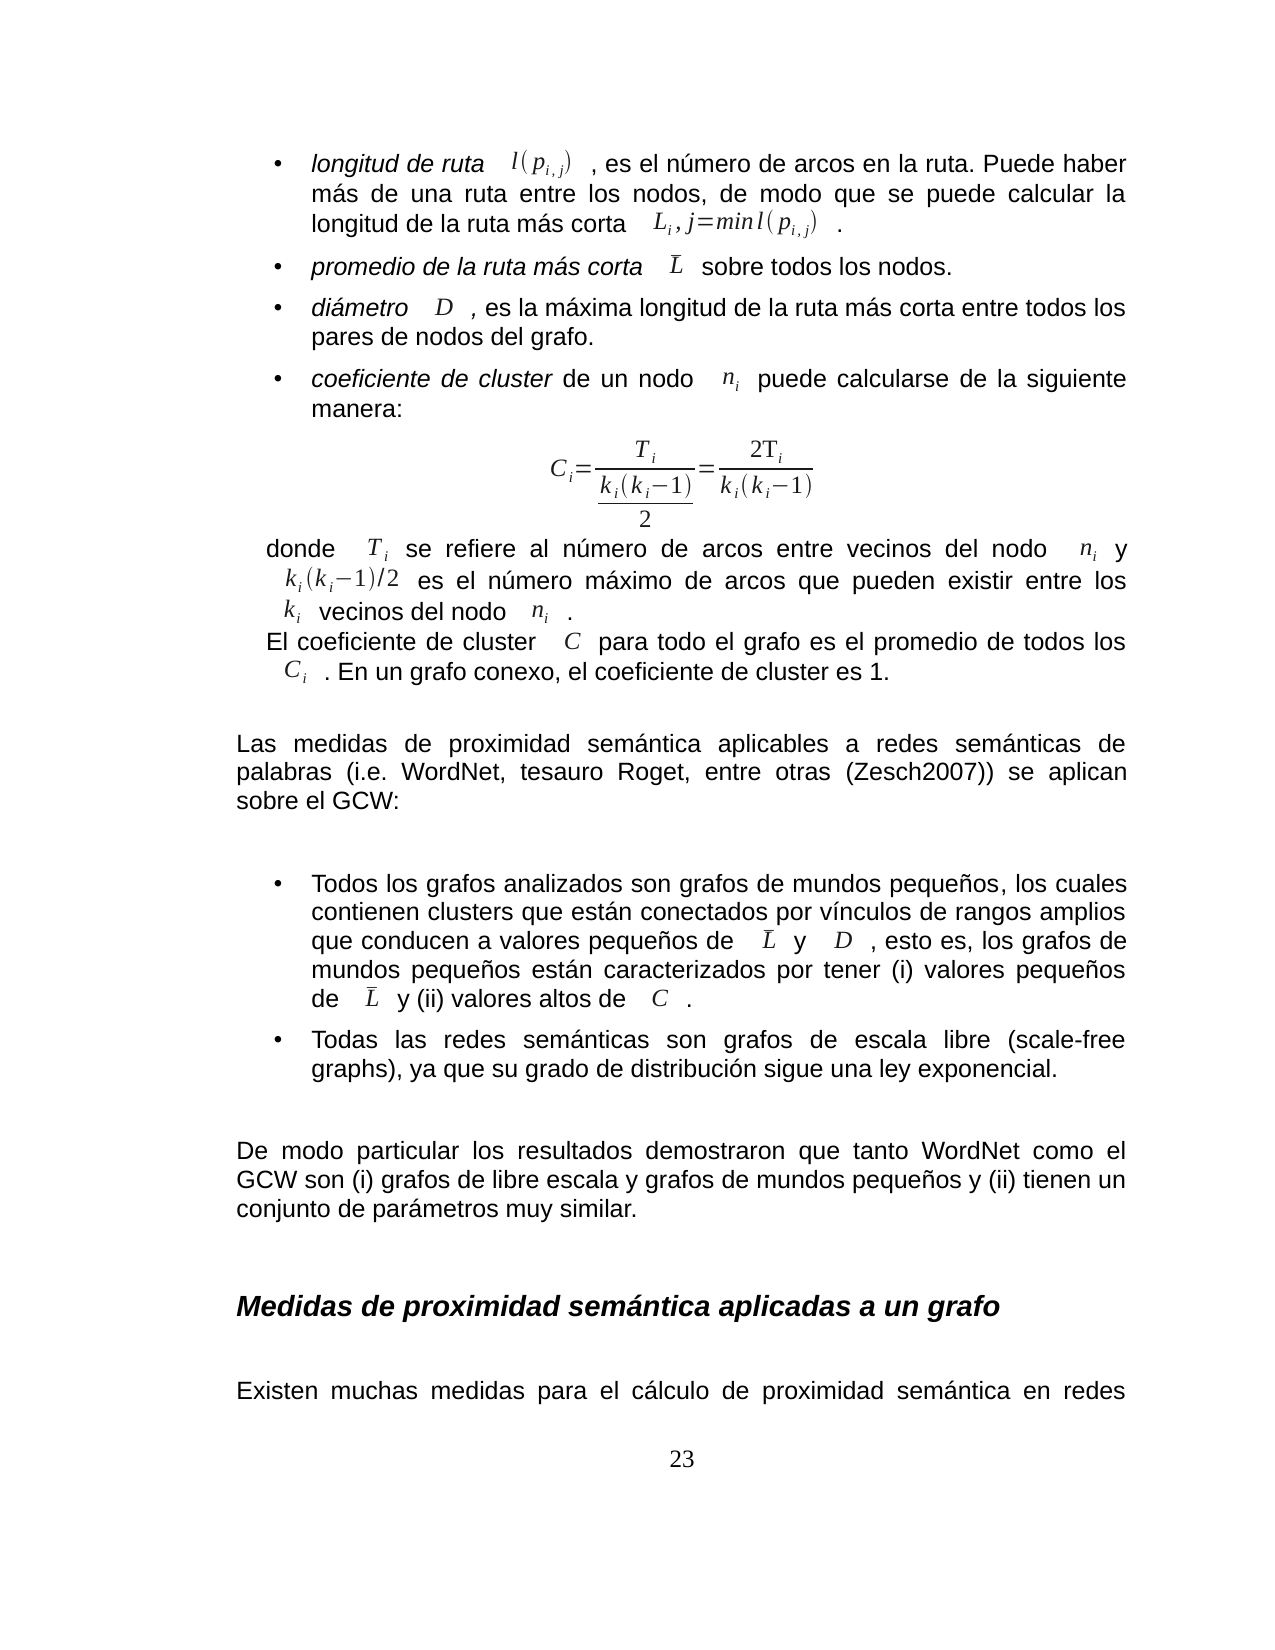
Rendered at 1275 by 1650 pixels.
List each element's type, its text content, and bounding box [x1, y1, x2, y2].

text Existen muchas medidas para el cálculo de proximidad semántica en redes [236, 1376, 1127, 1405]
list Todos los grafos analizados son grafos de mundos pequeños, los cuales contienen clusters que están conectados por vínculos de rangos amplios que conducen a valores pequeños de y , esto es, los grafos de mundos pequeños están caracterizados por tener (i) valores pequeños de y (ii) valores altos de . [274, 868, 1127, 1012]
text Las medidas de proximidad semántica aplicables a redes semánticas de palabras (i.e. WordNet, tesauro Roget, entre otras (Zesch2007)) se aplican sobre el GCW: [236, 728, 1127, 815]
list promedio de la ruta más corta sobre todos los nodos. [274, 252, 1127, 280]
text El coeficiente de cluster para todo el grafo es el promedio de todos los . En un grafo conexo, el coeficiente de cluster es 1. [266, 627, 1127, 687]
list longitud de ruta , es el número de arcos en la ruta. Puede haber más de una ruta entre los nodos, de modo que se puede calcular la longitud de la ruta más corta . [274, 148, 1127, 239]
list Todas las redes semánticas son grafos de escala libre (scale-free graphs), ya que su grado de distribución sigue una ley exponencial. [274, 1025, 1127, 1082]
list coeficiente de cluster de un nodo puede calcularse de la siguiente manera: [274, 363, 1127, 423]
subtitle Medidas de proximidad semántica aplicadas a un grafo [236, 1289, 1127, 1322]
text donde se refiere al número de arcos entre vecinos del nodo y es el número máximo de arcos que pueden existir entre los vecinos del nodo . [266, 533, 1127, 627]
list diámetro , es la máxima longitud de la ruta más corta entre todos los pares de nodos del grafo. [274, 293, 1127, 351]
text De modo particular los resultados demostraron que tanto WordNet como el GCW son (i) grafos de libre escala y grafos de mundos pequeños y (ii) tienen un conjunto de parámetros muy similar. [236, 1136, 1127, 1222]
